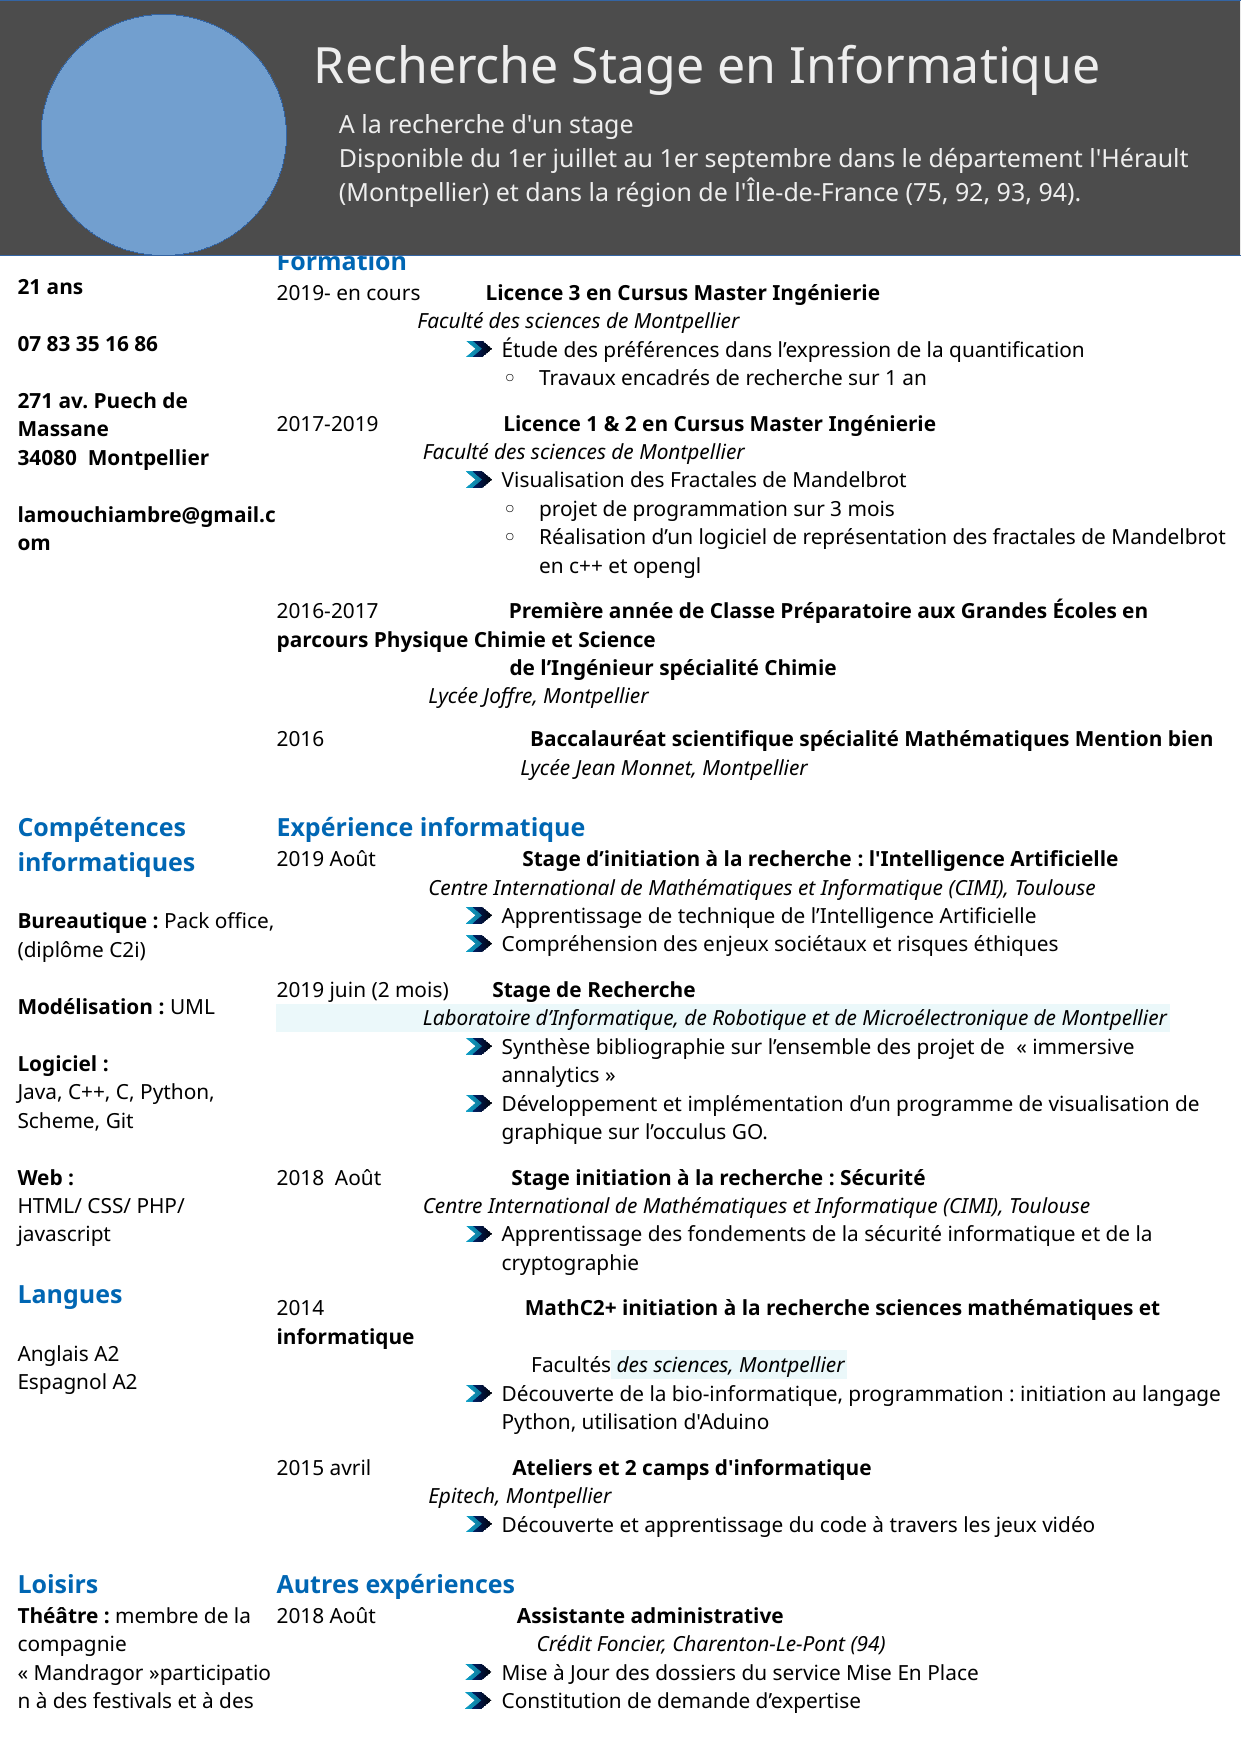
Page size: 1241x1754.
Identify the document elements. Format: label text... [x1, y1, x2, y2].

table_cell Autres expériences 2018 Août Assistante administrative Crédit Foncier, Charenton-Le-Pont (94) Mise à Jour des dossiers du service Mise En Place Constitution de demande d’expertise [276, 1567, 1233, 1724]
table_header 21 ans 07 83 35 16 86 271 av. Puech de Massane 34080 Montpellier lamouchiambre@gmail.com [17, 256, 276, 810]
table_cell Expérience informatique 2019 Août Stage d’initiation à la recherche : l'Intelligence Artificielle Centre International de Mathématiques et Informatique (CIMI), Toulouse Apprentissage de technique de l’Intelligence Artificielle Compréhension des enjeux sociétaux et risques éthiques 2019 juin (2 mois) Stage de Recherche Laboratoire d’Informatique, de Robotique et de Microélectronique de Montpellier Synthèse bibliographie sur l’ensemble des projet de « immersive annalytics » Développement et implémentation d’un programme de visualisation de graphique sur l’occulus GO. 2018 Août Stage initiation à la recherche : Sécurité Centre International de Mathématiques et Informatique (CIMI), Toulouse Apprentissage des fondements de la sécurité informatique et de la cryptographie 2014 MathC2+ initiation à la recherche sciences mathématiques et informatique Facultés des sciences, Montpellier Découverte de la bio-informatique, programmation : initiation au langage Python, utilisation d'Aduino 2015 avril Ateliers et 2 camps d'informatique Epitech, Montpellier Découverte et apprentissage du code à travers les jeux vidéo [276, 810, 1233, 1567]
table_cell Loisirs Théâtre : membre de la compagnie « Mandragor »participation à des festivals et à des [17, 1567, 276, 1724]
table_cell Compétences informatiques Bureautique : Pack office, (diplôme C2i) Modélisation : UML Logiciel : Java, C++, C, Python, Scheme, Git Web : HTML/ CSS/ PHP/ javascript Langues Anglais A2 Espagnol A2 [17, 810, 276, 1567]
table_header Formation 2019- en cours Licence 3 en Cursus Master Ingénierie Faculté des sciences de Montpellier Étude des préférences dans l’expression de la quantification Travaux encadrés de recherche sur 1 an 2017-2019 Licence 1 & 2 en Cursus Master Ingénierie Faculté des sciences de Montpellier Visualisation des Fractales de Mandelbrot projet de programmation sur 3 mois Réalisation d’un logiciel de représentation des fractales de Mandelbrot en c++ et opengl 2016-2017 Première année de Classe Préparatoire aux Grandes Écoles en parcours Physique Chimie et Science de l’Ingénieur spécialité Chimie Lycée Joffre, Montpellier 2016 Baccalauréat scientifique spécialité Mathématiques Mention bien Lycée Jean Monnet, Montpellier [276, 256, 1233, 810]
